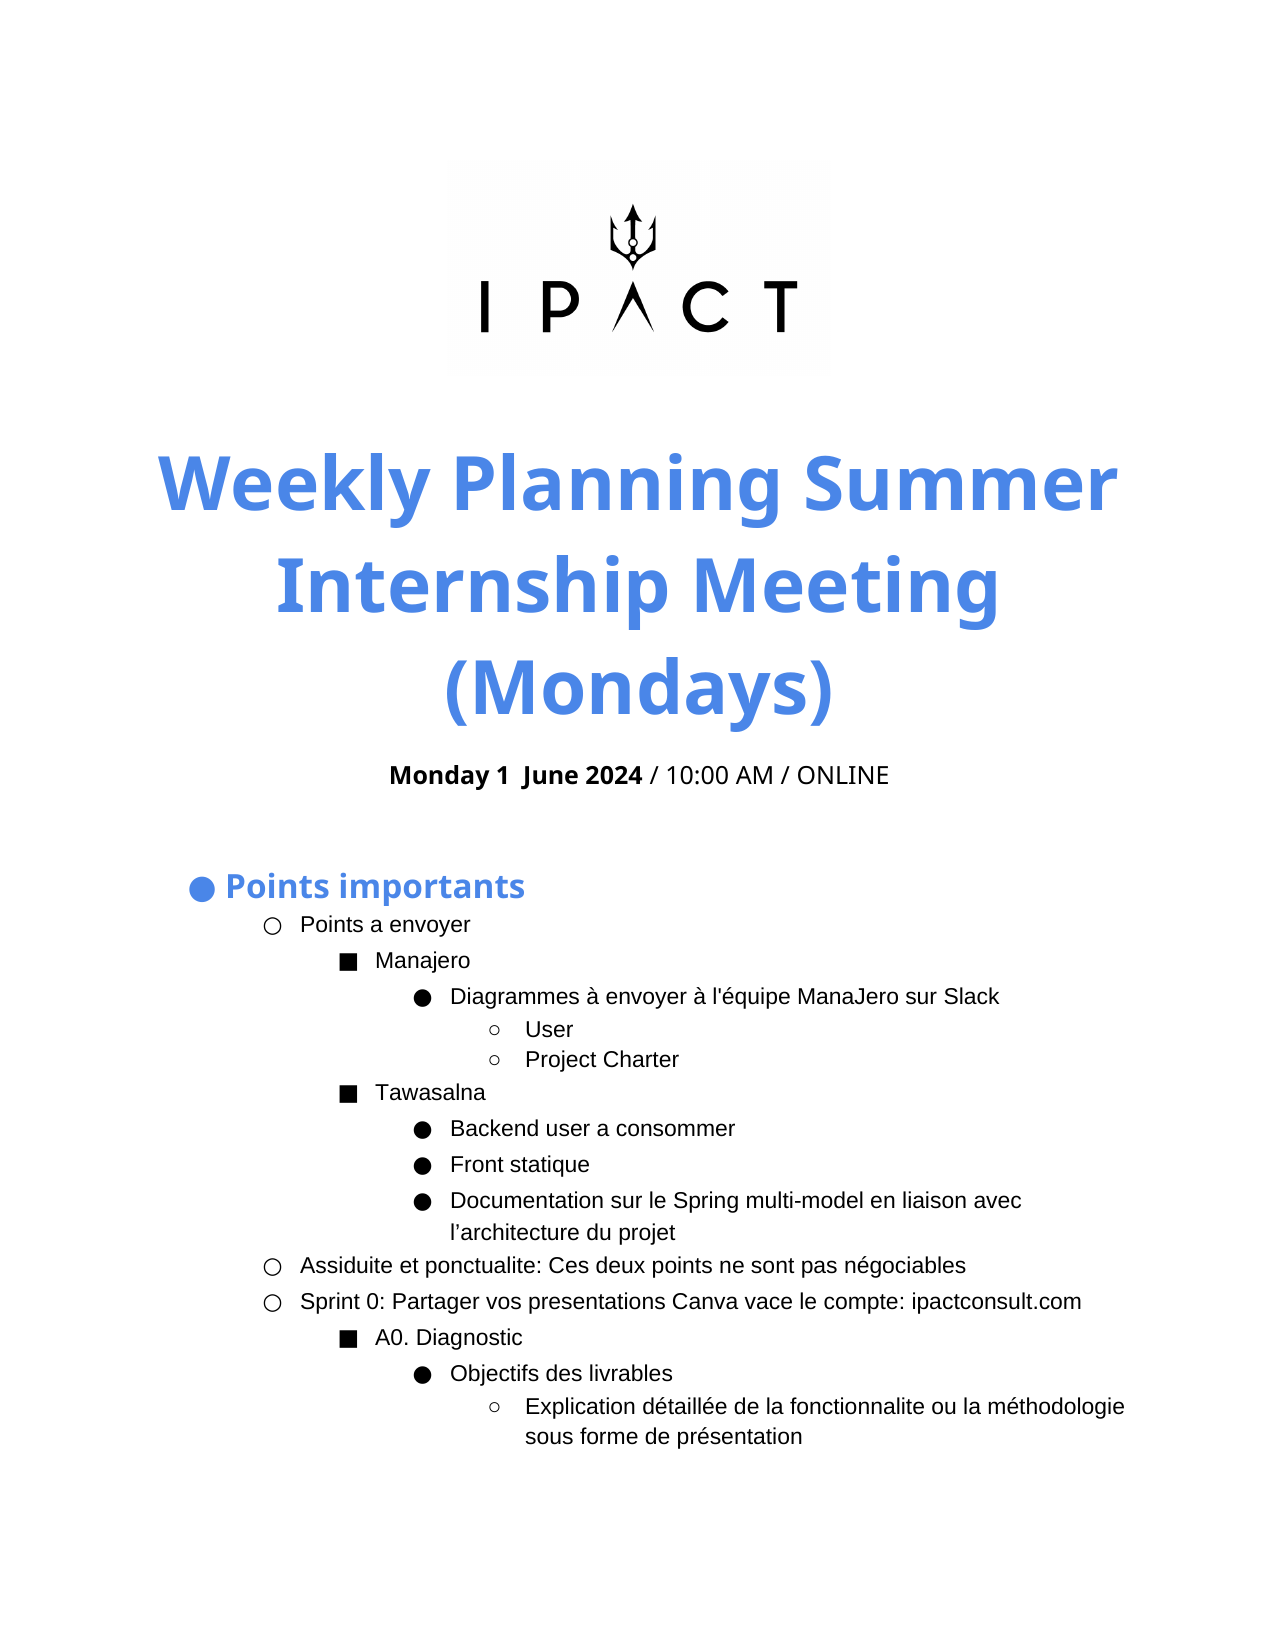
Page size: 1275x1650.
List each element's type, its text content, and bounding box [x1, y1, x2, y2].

list Assiduite et ponctualite: Ces deux points ne sont pas négociables [262, 1249, 1125, 1281]
list Diagrammes à envoyer à l'équipe ManaJero sur Slack [412, 980, 1125, 1011]
list Objectifs des livrables [412, 1357, 1125, 1388]
title Points importants [187, 862, 1128, 908]
list Manajero [337, 944, 1125, 975]
picture [446, 160, 832, 376]
list Sprint 0: Partager vos presentations Canva vace le compte: ipactconsult.com [262, 1285, 1125, 1316]
list Front statique [412, 1148, 1125, 1179]
list Project Charter [487, 1046, 1125, 1072]
list Points a envoyer [262, 908, 1125, 939]
title Weekly Planning Summer Internship Meeting (Mondays) [150, 430, 1128, 737]
list Explication détaillée de la fonctionnalite ou la méthodologie sous forme de présentation [487, 1393, 1125, 1449]
list Documentation sur le Spring multi-model en liaison avec l’architecture du projet [412, 1184, 1125, 1245]
list A0. Diagnostic [337, 1321, 1125, 1352]
list Backend user a consommer [412, 1112, 1125, 1143]
list User [487, 1016, 1125, 1042]
subtitle Monday 1 June 2024 / 10:00 AM / ONLINE [150, 758, 1128, 792]
list Tawasalna [337, 1076, 1125, 1107]
